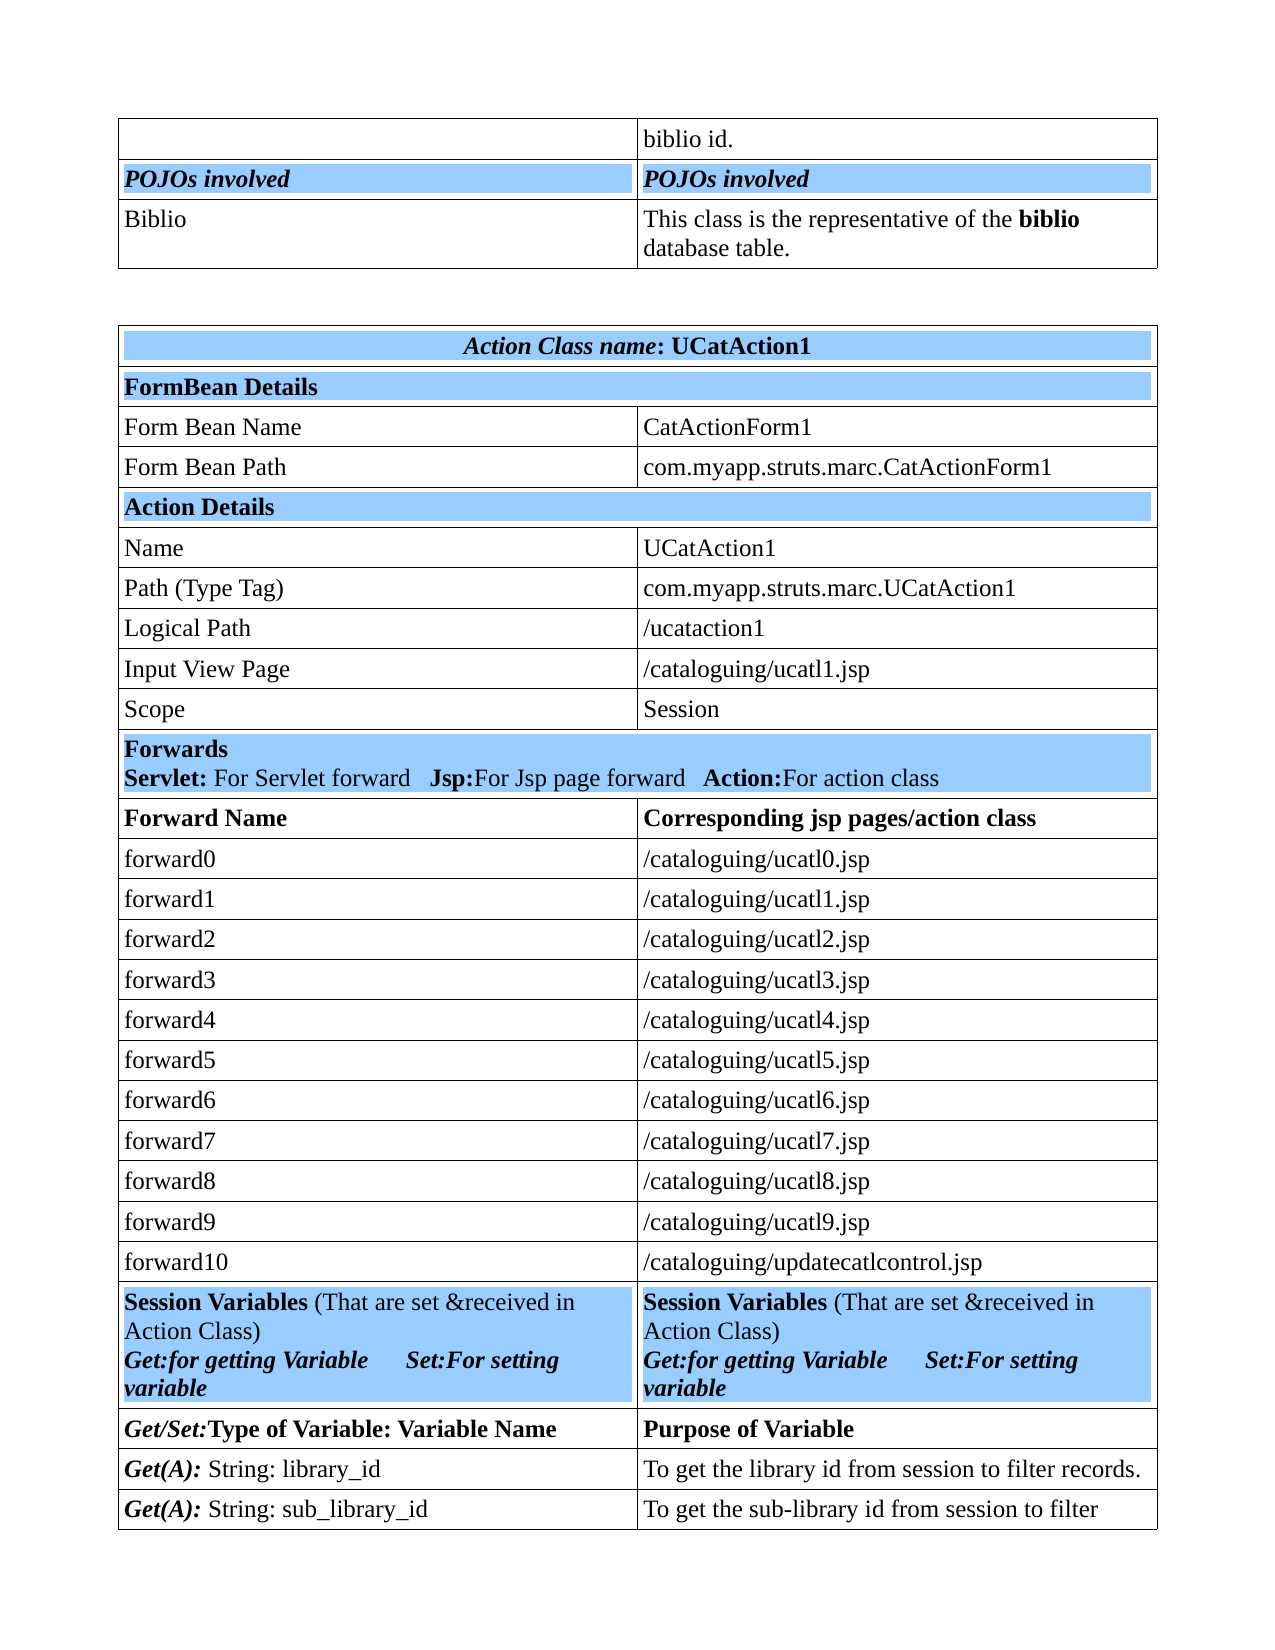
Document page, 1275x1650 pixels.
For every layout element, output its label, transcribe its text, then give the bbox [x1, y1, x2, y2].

table_cell Session Variables (That are set &received in Action Class) Get:for getting Variable Set:For setting variable [638, 1282, 1157, 1408]
table_cell forward8 [119, 1161, 637, 1201]
table_cell /cataloguing/ucatl1.jsp [638, 879, 1157, 918]
table_cell Input View Page [119, 649, 637, 688]
table_cell [119, 119, 637, 158]
table_cell biblio id. [638, 119, 1157, 158]
table_cell forward0 [119, 839, 637, 878]
table_cell Corresponding jsp pages/action class [638, 799, 1157, 838]
table_cell UCatAction1 [638, 528, 1157, 567]
table_cell CatActionForm1 [638, 407, 1157, 446]
table_cell This class is the representative of the biblio database table. [638, 200, 1157, 268]
table_cell forward2 [119, 920, 637, 959]
table_cell To get the sub-library id from session to filter [638, 1490, 1157, 1529]
table_cell Form Bean Path [119, 447, 637, 487]
table_cell /cataloguing/ucatl1.jsp [638, 649, 1157, 688]
table_cell To get the library id from session to filter records. [638, 1449, 1157, 1488]
table_cell /cataloguing/ucatl4.jsp [638, 1000, 1157, 1039]
table_cell Forward Name [119, 799, 637, 838]
table_cell forward3 [119, 960, 637, 999]
table_cell com.myapp.struts.marc.UCatAction1 [638, 568, 1157, 608]
table_cell Logical Path [119, 609, 637, 648]
table_cell Form Bean Name [119, 407, 637, 446]
table_header Action Class name: UCatAction1 [119, 326, 1157, 366]
table_cell Action Details [119, 488, 1157, 527]
table_cell forward4 [119, 1000, 637, 1039]
table_cell /cataloguing/ucatl2.jsp [638, 920, 1157, 959]
table_cell /cataloguing/ucatl3.jsp [638, 960, 1157, 999]
table_cell forward9 [119, 1202, 637, 1241]
table_cell forward6 [119, 1081, 637, 1120]
table_cell forward1 [119, 879, 637, 918]
table_cell forward10 [119, 1242, 637, 1281]
table_cell Get(A): String: sub_library_id [119, 1490, 637, 1529]
table_cell POJOs involved [119, 160, 637, 199]
table_cell Purpose of Variable [638, 1409, 1157, 1448]
table_cell Session Variables (That are set &received in Action Class) Get:for getting Variable Set:For setting variable [119, 1282, 637, 1408]
table_cell Name [119, 528, 637, 567]
table_cell com.myapp.struts.marc.CatActionForm1 [638, 447, 1157, 487]
table_cell /cataloguing/ucatl9.jsp [638, 1202, 1157, 1241]
table_cell Session [638, 689, 1157, 728]
table_cell /cataloguing/updatecatlcontrol.jsp [638, 1242, 1157, 1281]
table_cell forward5 [119, 1041, 637, 1080]
table_cell Get(A): String: library_id [119, 1449, 637, 1488]
table_cell FormBean Details [119, 367, 1157, 406]
table_cell /cataloguing/ucatl0.jsp [638, 839, 1157, 878]
table_cell Get/Set:Type of Variable: Variable Name [119, 1409, 637, 1448]
table_cell forward7 [119, 1121, 637, 1160]
table_cell Scope [119, 689, 637, 728]
table_cell /cataloguing/ucatl8.jsp [638, 1161, 1157, 1201]
table_cell Forwards Servlet: For Servlet forward Jsp:For Jsp page forward Action:For action class [119, 730, 1157, 798]
table_cell /cataloguing/ucatl5.jsp [638, 1041, 1157, 1080]
table_cell Biblio [119, 200, 637, 268]
table_cell /cataloguing/ucatl6.jsp [638, 1081, 1157, 1120]
table_cell /cataloguing/ucatl7.jsp [638, 1121, 1157, 1160]
table_cell POJOs involved [638, 160, 1157, 199]
table_cell Path (Type Tag) [119, 568, 637, 608]
table_cell /ucataction1 [638, 609, 1157, 648]
